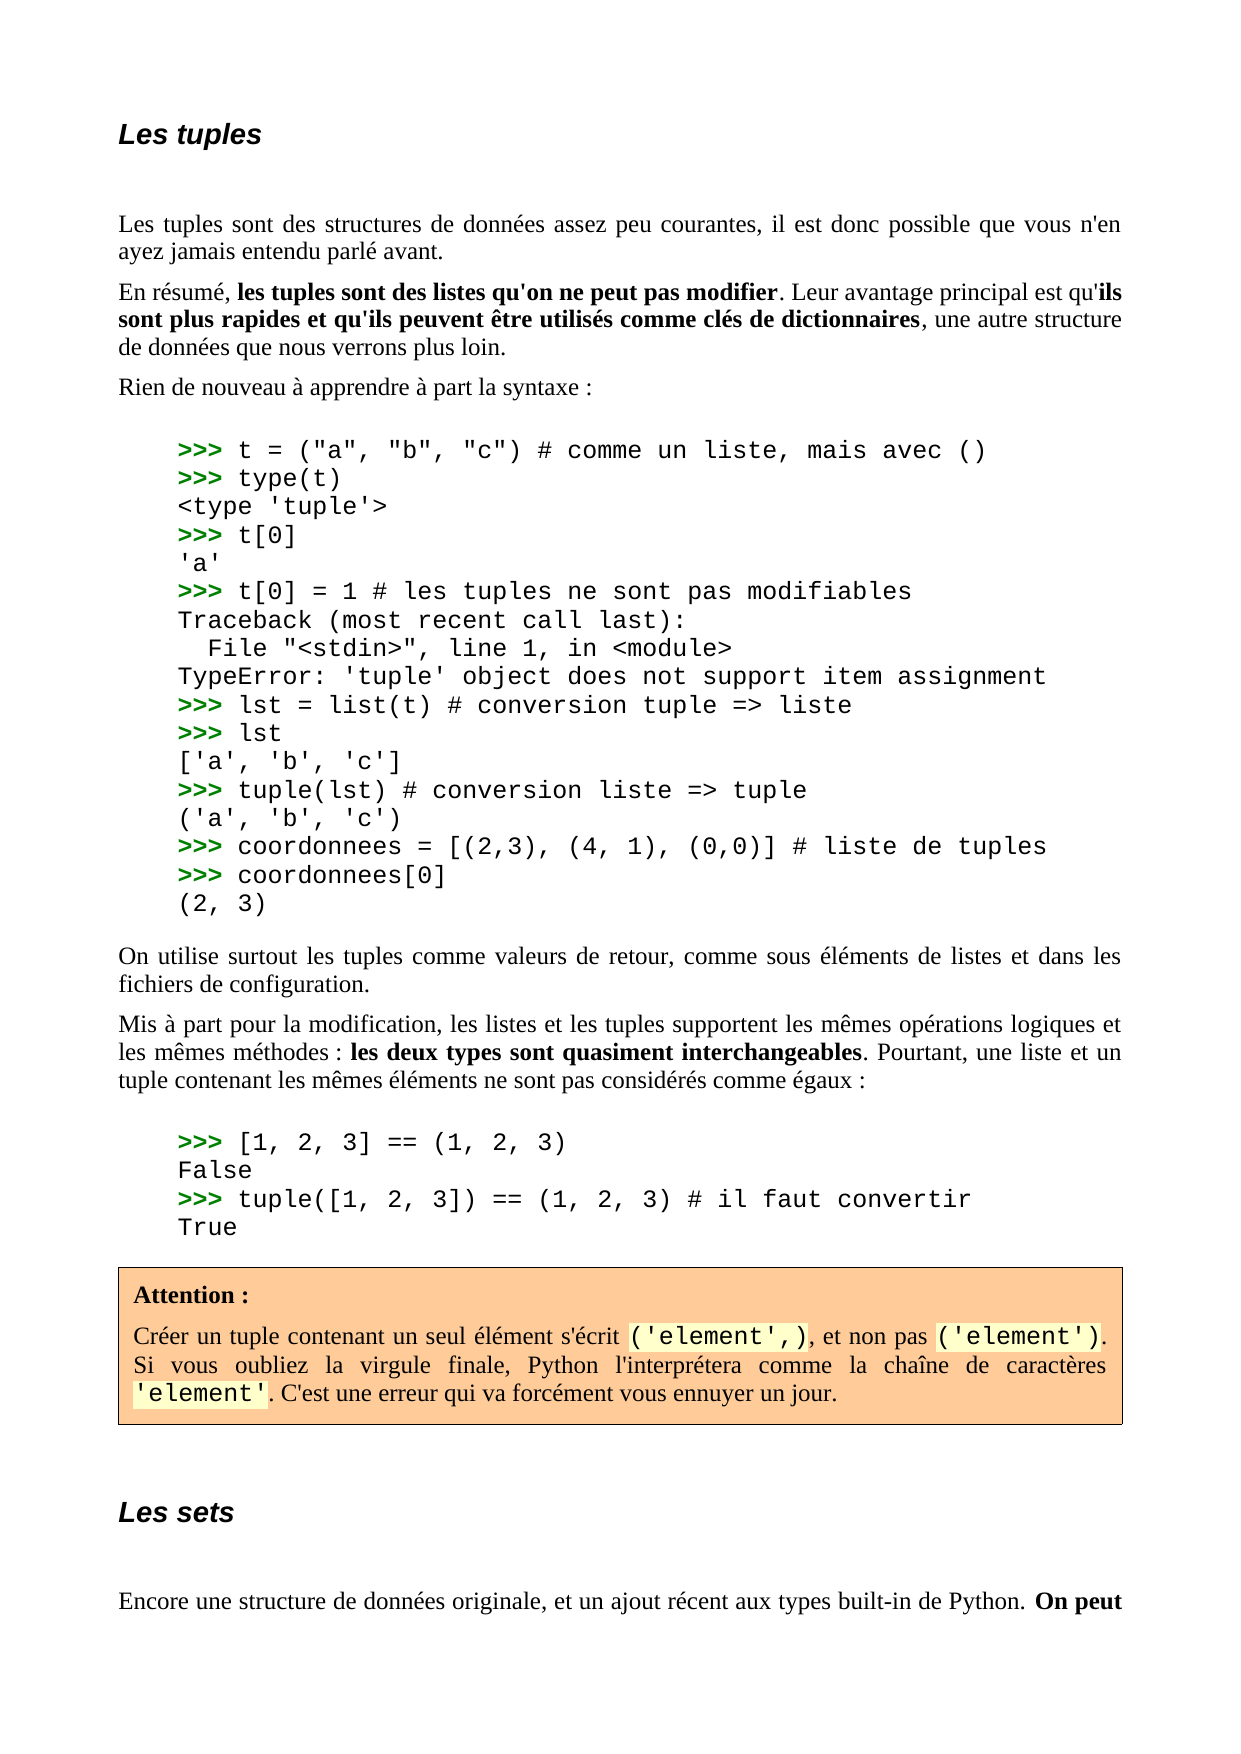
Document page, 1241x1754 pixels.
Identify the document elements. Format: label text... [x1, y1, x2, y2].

text Attention : [119, 1268, 1122, 1307]
subtitle Les sets [118, 1496, 1122, 1528]
text >>> [1, 2, 3] == (1, 2, 3) False >>> tuple([1, 2, 3]) == (1, 2, 3) # il faut convertir True [177, 1130, 1122, 1243]
text Rien de nouveau à apprendre à part la syntaxe : [118, 373, 1122, 401]
text Mis à part pour la modification, les listes et les tuples supportent les mêmes opérations logiques et les mêmes méthodes : les deux types sont quasiment interchangeables. Pourtant, une liste et un tuple contenant les mêmes éléments ne sont pas considérés comme égaux : [118, 1010, 1122, 1093]
text >>> t = ("a", "b", "c") # comme un liste, mais avec () >>> type(t) <type 'tuple'> >>> t[0] 'a' >>> t[0] = 1 # les tuples ne sont pas modifiables Traceback (most recent call last): File "<stdin>", line 1, in <module> TypeError: 'tuple' object does not support item assignment >>> lst = list(t) # conversion tuple => liste >>> lst ['a', 'b', 'c'] >>> tuple(lst) # conversion liste => tuple ('a', 'b', 'c') >>> coordonnees = [(2,3), (4, 1), (0,0)] # liste de tuples >>> coordonnees[0] (2, 3) [177, 437, 1122, 919]
text En résumé, les tuples sont des listes qu'on ne peut pas modifier. Leur avantage principal est qu'ils sont plus rapides et qu'ils peuvent être utilisés comme clés de dictionnaires, une autre structure de données que nous verrons plus loin. [118, 278, 1122, 361]
text Les tuples sont des structures de données assez peu courantes, il est donc possible que vous n'en ayez jamais entendu parlé avant. [118, 210, 1122, 265]
subtitle Les tuples [118, 118, 1122, 151]
text Encore une structure de données originale, et un ajout récent aux types built-in de Python. On peut [118, 1587, 1122, 1615]
text Créer un tuple contenant un seul élément s'écrit ('element',), et non pas ('element'). Si vous oubliez la virgule finale, Python l'interprétera comme la chaîne de caractères 'element'. C'est une erreur qui va forcément vous ennuyer un jour. [119, 1307, 1122, 1424]
text On utilise surtout les tuples comme valeurs de retour, comme sous éléments de listes et dans les fichiers de configuration. [118, 942, 1122, 998]
